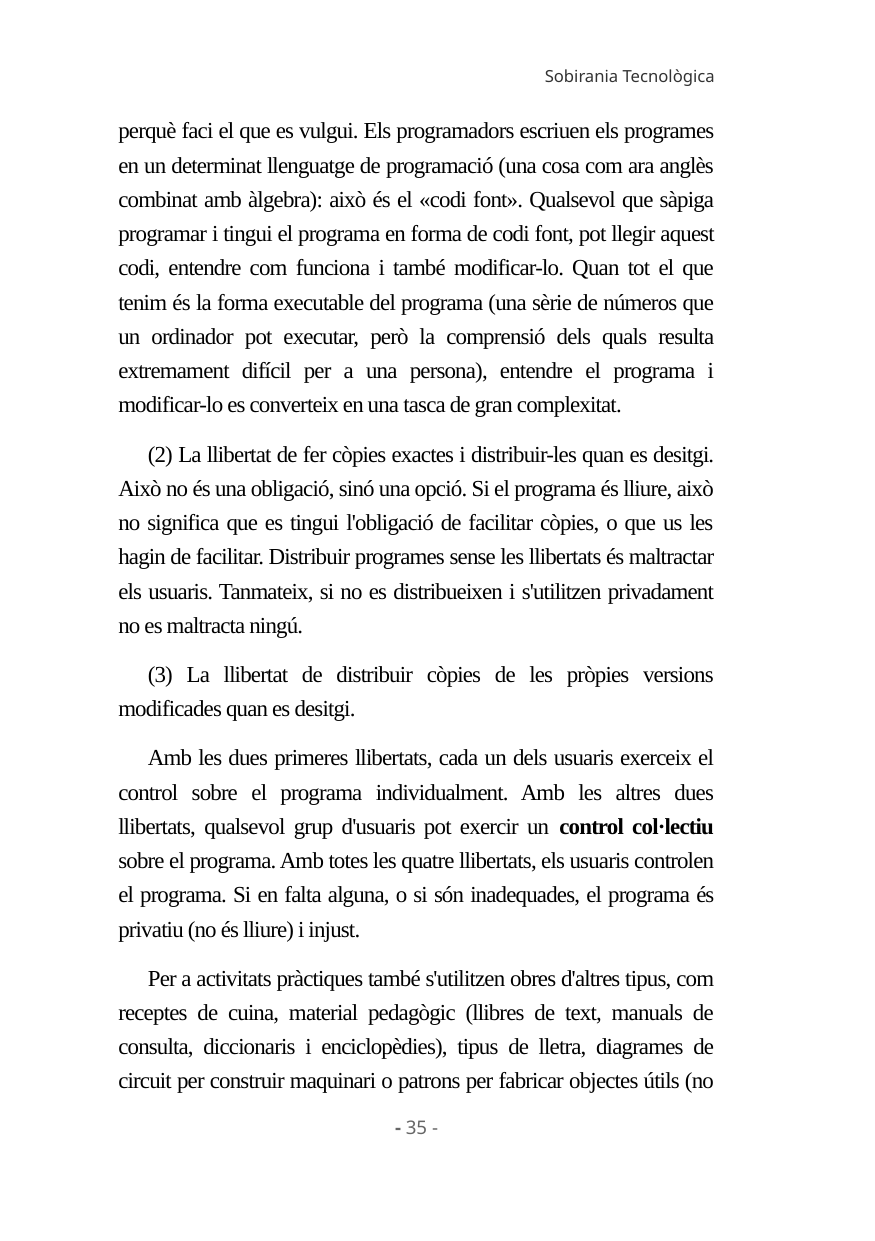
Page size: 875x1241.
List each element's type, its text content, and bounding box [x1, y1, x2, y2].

text (3) La llibertat de distribuir còpies de les pròpies versions modificades quan es desitgi. [118, 655, 714, 723]
text (2) La llibertat de fer còpies exactes i distribuir-les quan es desitgi. Això no és una obligació, sinó una opció. Si el programa és lliure, això no significa que es tingui l'obligació de facilitar còpies, o que us les hagin de facilitar. Distribuir programes sense les llibertats és maltractar els usuaris. Tanmateix, si no es distribueixen i s'utilitzen privadament no es maltracta ningú. [118, 434, 714, 640]
text Per a activitats pràctiques també s'utilitzen obres d'altres tipus, com receptes de cuina, material pedagògic (llibres de text, manuals de consulta, diccionaris i enciclopèdies), tipus de lletra, diagrames de circuit per construir maquinari o patrons per fabricar objectes útils (no [118, 959, 714, 1096]
text perquè faci el que es vulgui. Els programadors escriuen els programes en un determinat llenguatge de programació (una cosa com ara anglès combinat amb àlgebra): això és el «codi font». Qualsevol que sàpiga programar i tingui el programa en forma de codi font, pot llegir aquest codi, entendre com funciona i també modificar-lo. Quan tot el que tenim és la forma executable del programa (una sèrie de números que un ordinador pot executar, però la comprensió dels quals resulta extremament difícil per a una persona), entendre el programa i modificar-lo es converteix en una tasca de gran complexitat. [118, 111, 714, 420]
text Amb les dues primeres llibertats, cada un dels usuaris exerceix el control sobre el programa individualment. Amb les altres dues llibertats, qualsevol grup d'usuaris pot exercir un control col·lectiu sobre el programa. Amb totes les quatre llibertats, els usuaris controlen el programa. Si en falta alguna, o si són inadequades, el programa és privatiu (no és lliure) i injust. [118, 738, 714, 944]
